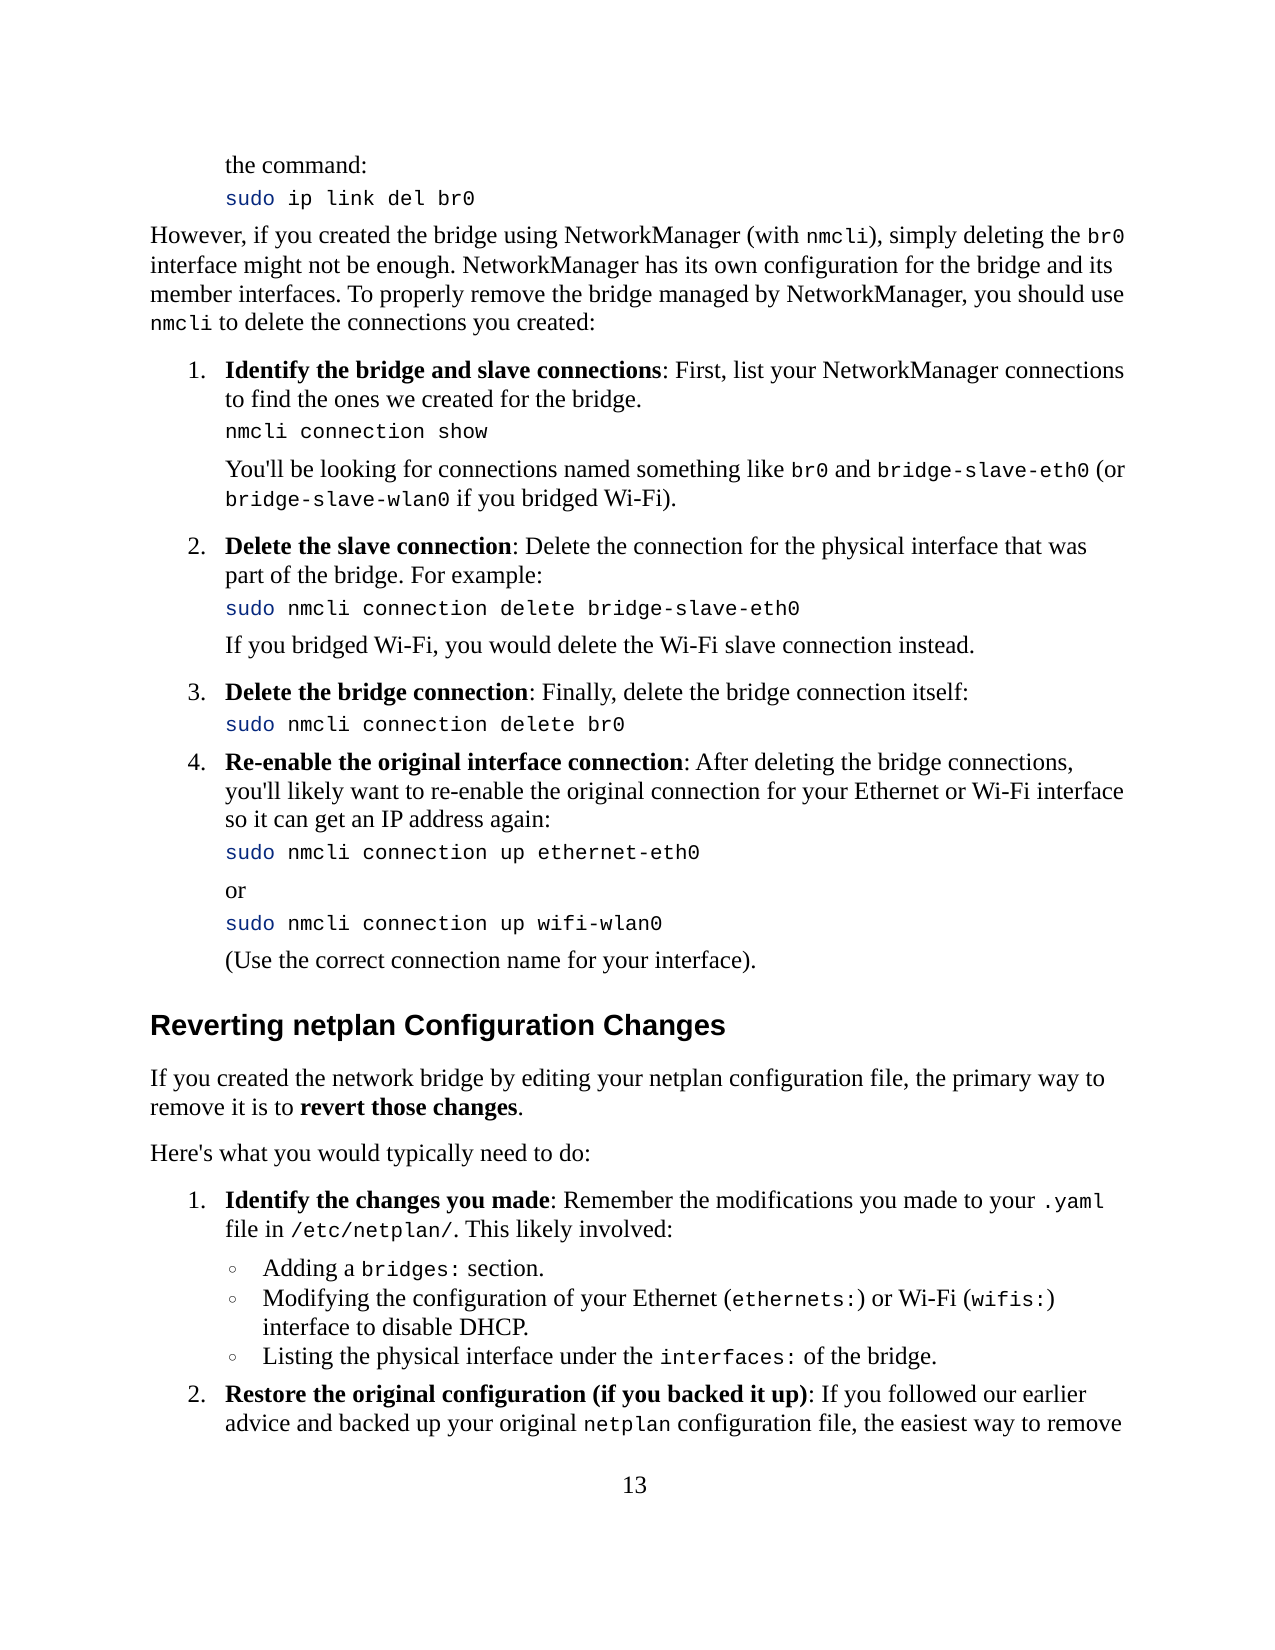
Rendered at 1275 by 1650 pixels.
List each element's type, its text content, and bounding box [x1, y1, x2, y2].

list Delete the bridge connection: Finally, delete the bridge connection itself: [187, 677, 1125, 706]
list Modifying the configuration of your Ethernet (ethernets:) or Wi-Fi (wifis:) interface to disable DHCP. [225, 1283, 1125, 1341]
list You'll be looking for connections named something like br0 and bridge-slave-eth0 (or bridge-slave-wlan0 if you bridged Wi-Fi). [187, 454, 1125, 513]
text However, if you created the bridge using NetworkManager (with nmcli), simply deleting the br0 interface might not be enough. NetworkManager has its own configuration for the bridge and its member interfaces. To properly remove the bridge managed by NetworkManager, you should use nmcli to delete the connections you created: [150, 220, 1125, 337]
list sudo ip link del br0 [187, 188, 1125, 211]
list (Use the correct connection name for your interface). [187, 945, 1125, 974]
list sudo nmcli connection delete br0 [187, 714, 1125, 738]
list sudo nmcli connection delete bridge-slave-eth0 [187, 597, 1125, 621]
list Identify the changes you made: Remember the modifications you made to your .yaml file in /etc/netplan/. This likely involved: [187, 1185, 1125, 1244]
subtitle Reverting netplan Configuration Changes [150, 1008, 1125, 1041]
list If you bridged Wi-Fi, you would delete the Wi-Fi slave connection instead. [187, 630, 1125, 659]
list nmcli connection show [187, 421, 1125, 445]
list Delete the slave connection: Delete the connection for the physical interface that was part of the bridge. For example: [187, 531, 1125, 588]
list Listing the physical interface under the interfaces: of the bridge. [225, 1341, 1125, 1371]
text Here's what you would typically need to do: [150, 1138, 1125, 1167]
list Identify the bridge and slave connections: First, list your NetworkManager connections to find the ones we created for the bridge. [187, 355, 1125, 412]
list Re-enable the original interface connection: After deleting the bridge connections, you'll likely want to re-enable the original connection for your Ethernet or Wi-Fi interface so it can get an IP address again: [187, 747, 1125, 833]
text If you created the network bridge by editing your netplan configuration file, the primary way to remove it is to revert those changes. [150, 1063, 1125, 1120]
list the command: [187, 150, 1125, 179]
list Adding a bridges: section. [225, 1253, 1125, 1283]
list Restore the original configuration (if you backed it up): If you followed our earlier advice and backed up your original netplan configuration file, the easiest way to remove [187, 1379, 1125, 1438]
list or [187, 875, 1125, 904]
list sudo nmcli connection up wifi-wlan0 [187, 913, 1125, 936]
list sudo nmcli connection up ethernet-eth0 [187, 842, 1125, 866]
